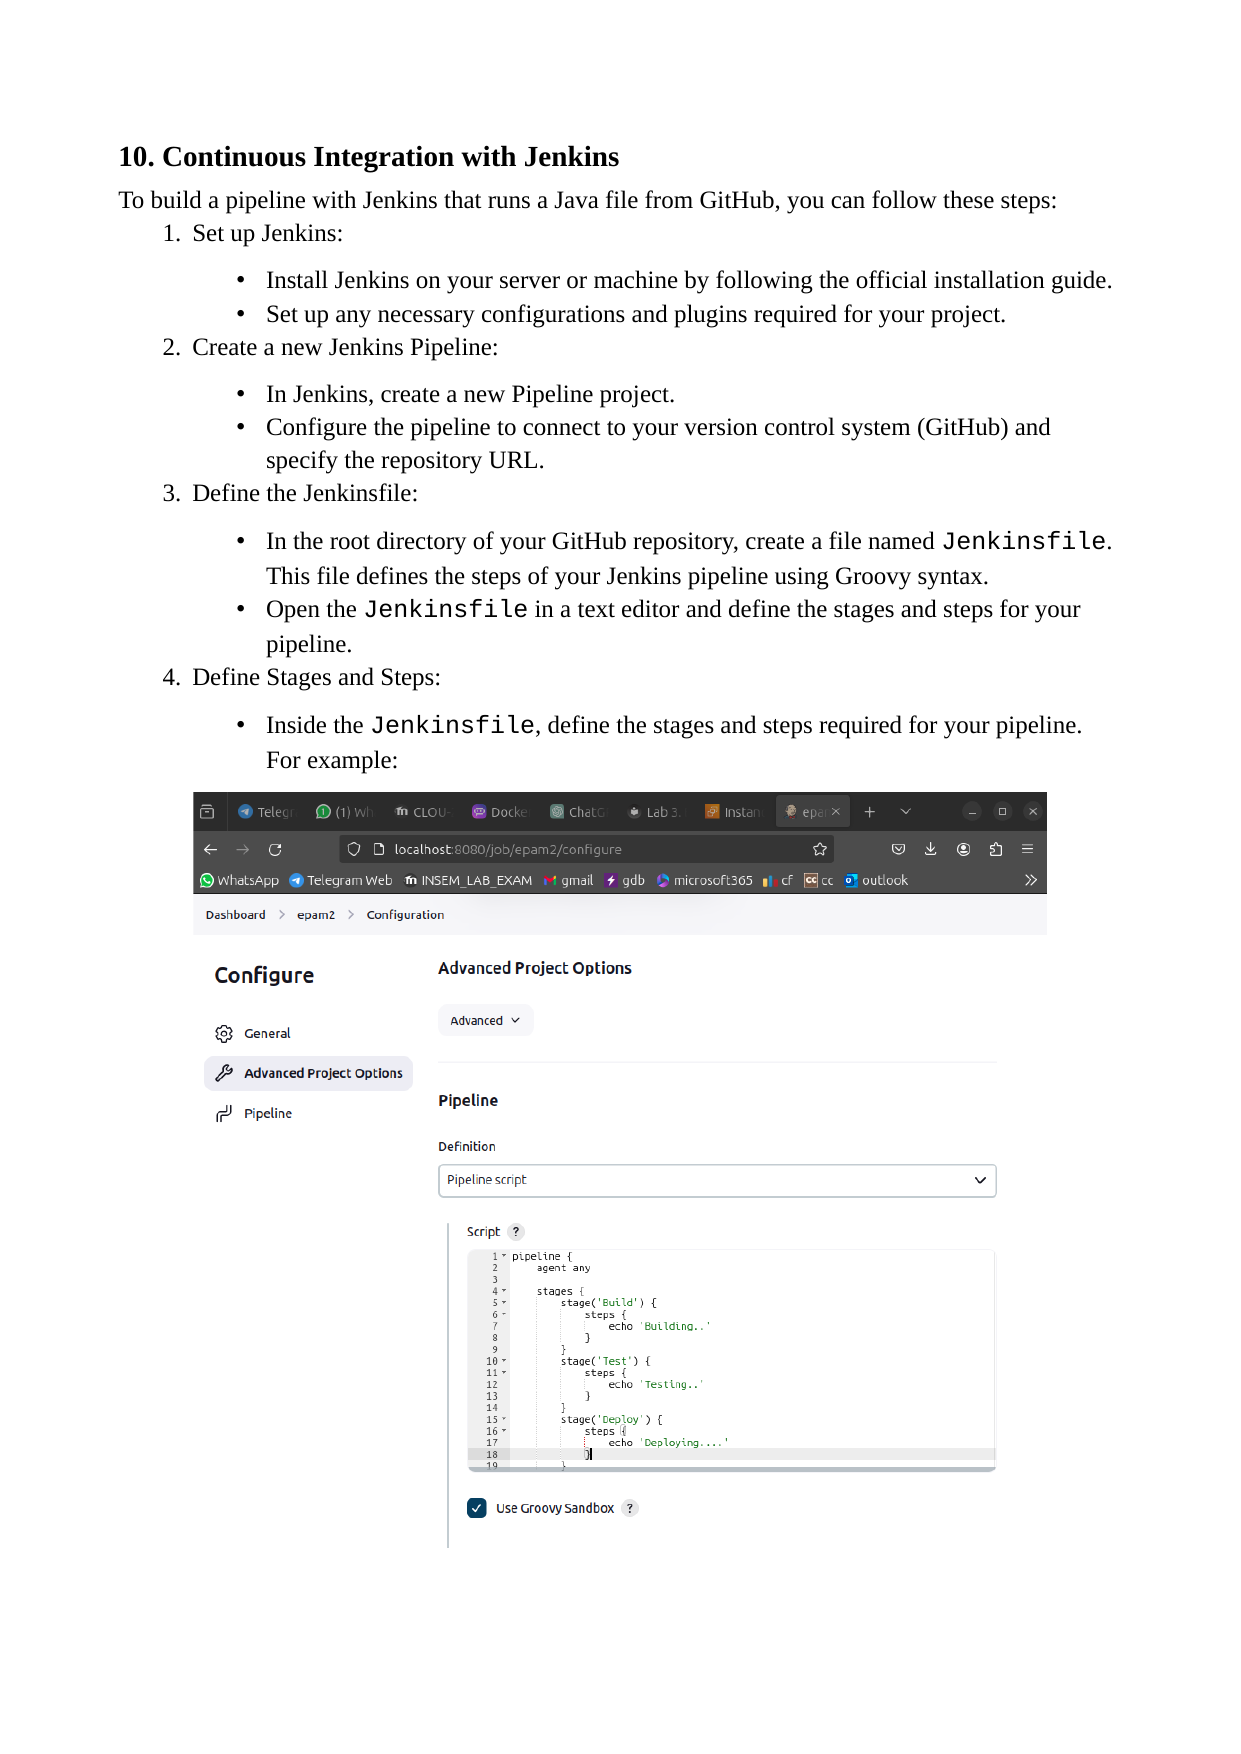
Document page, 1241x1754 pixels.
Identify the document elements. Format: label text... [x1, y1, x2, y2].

list Configure the pipeline to connect to your version control system (GitHub) and specify the repository URL. [236, 412, 1122, 474]
list In the root directory of your GitHub repository, create a file named Jenkinsfile. This file defines the steps of your Jenkins pipeline using Groovy syntax. [236, 526, 1122, 590]
text To build a pipeline with Jenkins that runs a Java file from GitHub, you can follow these steps: [118, 185, 1122, 214]
list Define the Jenkinsfile: [162, 478, 1122, 507]
list Inside the Jenkinsfile, define the stages and steps required for your pipeline. For example: [236, 710, 1122, 774]
list Open the Jenkinsfile in a text editor and define the stages and steps for your pipeline. [236, 594, 1122, 658]
list Set up any necessary configurations and plugins required for your project. [236, 299, 1122, 327]
list Install Jenkins on your server or machine by following the official installation guide. [236, 266, 1122, 294]
list Define Stages and Steps: [162, 662, 1122, 691]
subtitle 10. Continuous Integration with Jenkins [118, 139, 1122, 172]
list In Jenkins, create a new Pipeline project. [236, 379, 1122, 408]
list Create a new Jenkins Pipeline: [162, 332, 1122, 360]
picture [193, 792, 1047, 1548]
list Set up Jenkins: [162, 218, 1122, 247]
